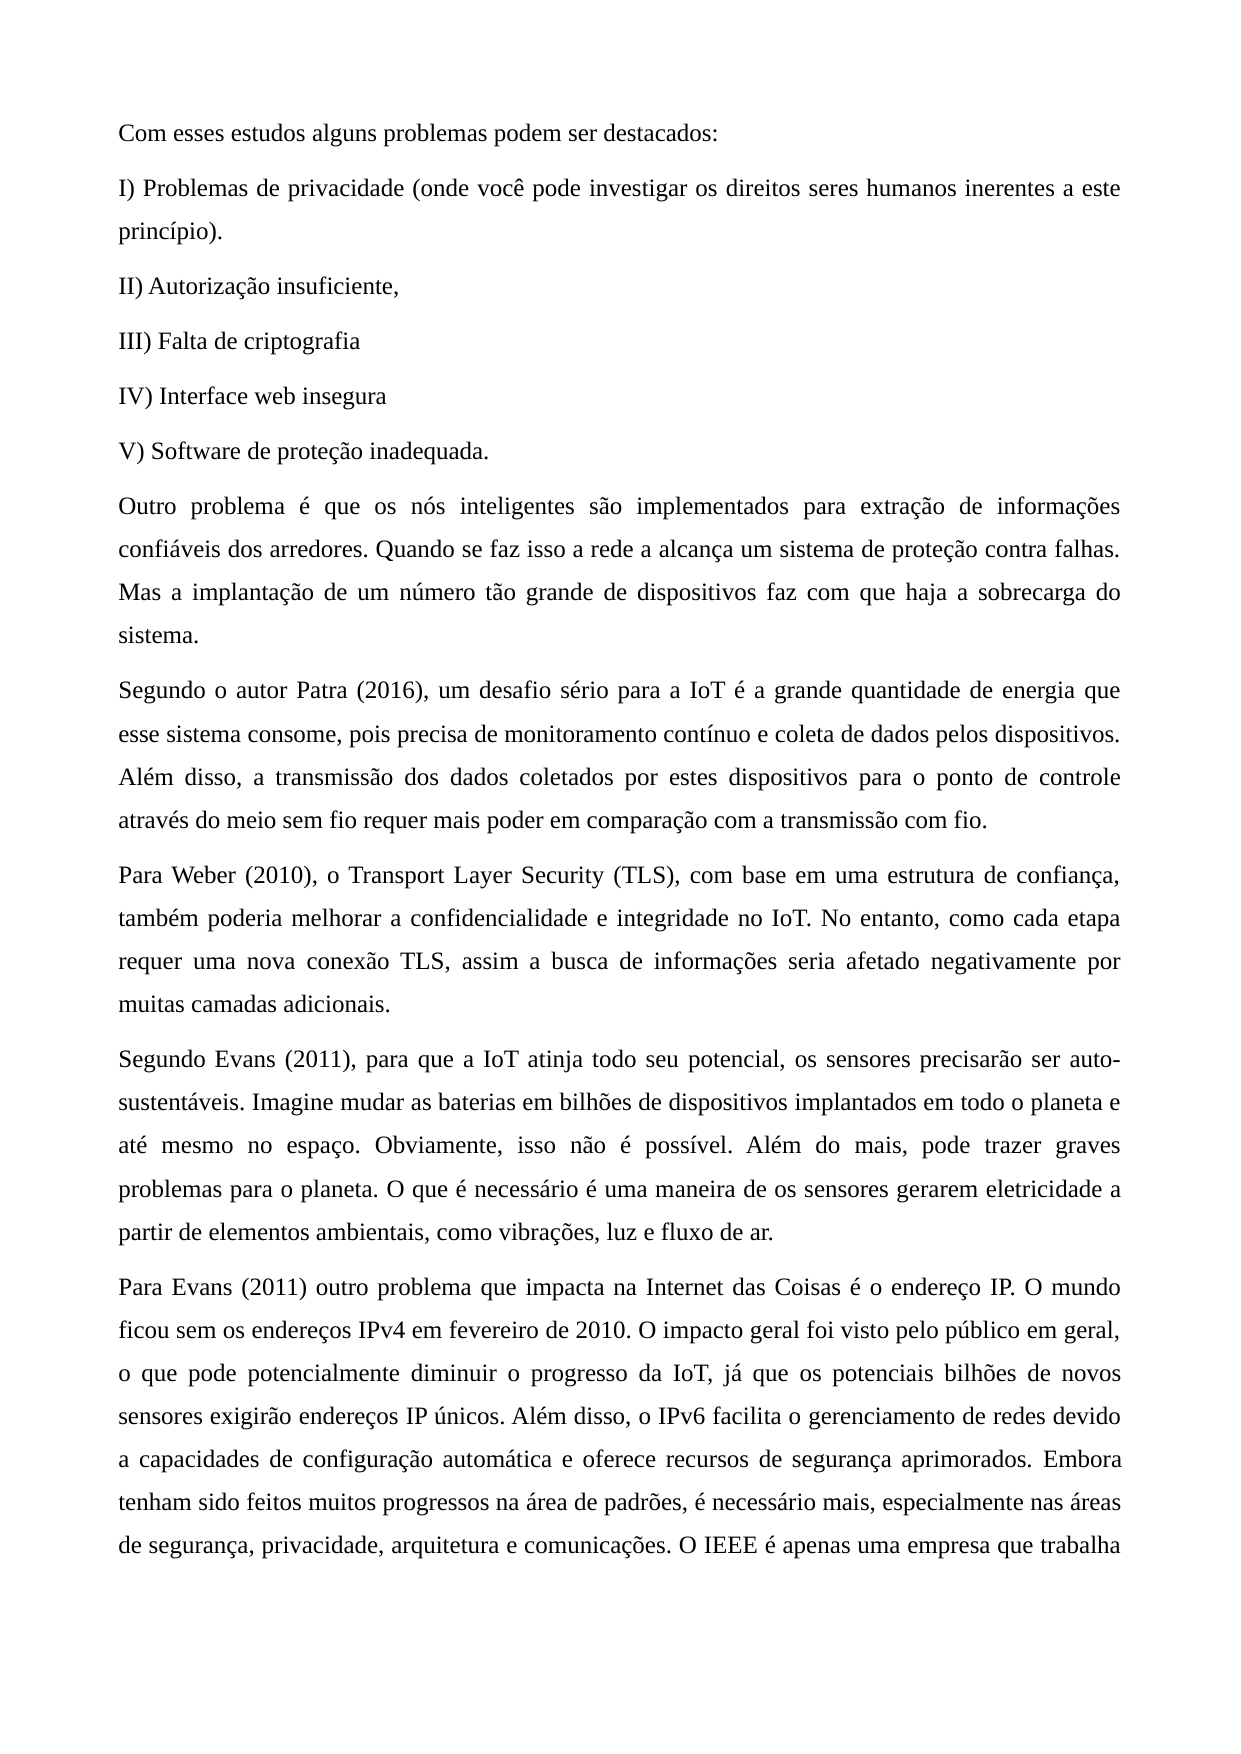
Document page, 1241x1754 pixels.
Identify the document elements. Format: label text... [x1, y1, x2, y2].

text I) Problemas de privacidade (onde você pode investigar os direitos seres humanos inerentes a este princípio). [118, 173, 1122, 245]
text Para Evans (2011) outro problema que impacta na Internet das Coisas é o endereço IP. O mundo ficou sem os endereços IPv4 em fevereiro de 2010. O impacto geral foi visto pelo público em geral, o que pode potencialmente diminuir o progresso da IoT, já que os potenciais bilhões de novos sensores exigirão endereços IP únicos. Além disso, o IPv6 facilita o gerenciamento de redes devido a capacidades de configuração automática e oferece recursos de segurança aprimorados. Embora tenham sido feitos muitos progressos na área de padrões, é necessário mais, especialmente nas áreas de segurança, privacidade, arquitetura e comunicações. O IEEE é apenas uma empresa que trabalha [118, 1272, 1122, 1559]
text Para Weber (2010), o Transport Layer Security (TLS), com base em uma estrutura de confiança, também poderia melhorar a confidencialidade e integridade no IoT. No entanto, como cada etapa requer uma nova conexão TLS, assim a busca de informações seria afetado negativamente por muitas camadas adicionais. [118, 860, 1122, 1018]
text Segundo Evans (2011), para que a IoT atinja todo seu potencial, os sensores precisarão ser auto-sustentáveis. Imagine mudar as baterias em bilhões de dispositivos implantados em todo o planeta e até mesmo no espaço. Obviamente, isso não é possível. Além do mais, pode trazer graves problemas para o planeta. O que é necessário é uma maneira de os sensores gerarem eletricidade a partir de elementos ambientais, como vibrações, luz e fluxo de ar. [118, 1044, 1122, 1246]
text Com esses estudos alguns problemas podem ser destacados: [118, 118, 1122, 147]
text V) Software de proteção inadequada. [118, 436, 1122, 465]
text III) Falta de criptografia [118, 326, 1122, 355]
text IV) Interface web insegura [118, 381, 1122, 410]
text Outro problema é que os nós inteligentes são implementados para extração de informações confiáveis dos arredores. Quando se faz isso a rede a alcança um sistema de proteção contra falhas. Mas a implantação de um número tão grande de dispositivos faz com que haja a sobrecarga do sistema. [118, 491, 1122, 649]
text Segundo o autor Patra (2016), um desafio sério para a IoT é a grande quantidade de energia que esse sistema consome, pois precisa de monitoramento contínuo e coleta de dados pelos dispositivos. Além disso, a transmissão dos dados coletados por estes dispositivos para o ponto de controle através do meio sem fio requer mais poder em comparação com a transmissão com fio. [118, 676, 1122, 834]
text II) Autorização insuficiente, [118, 271, 1122, 300]
